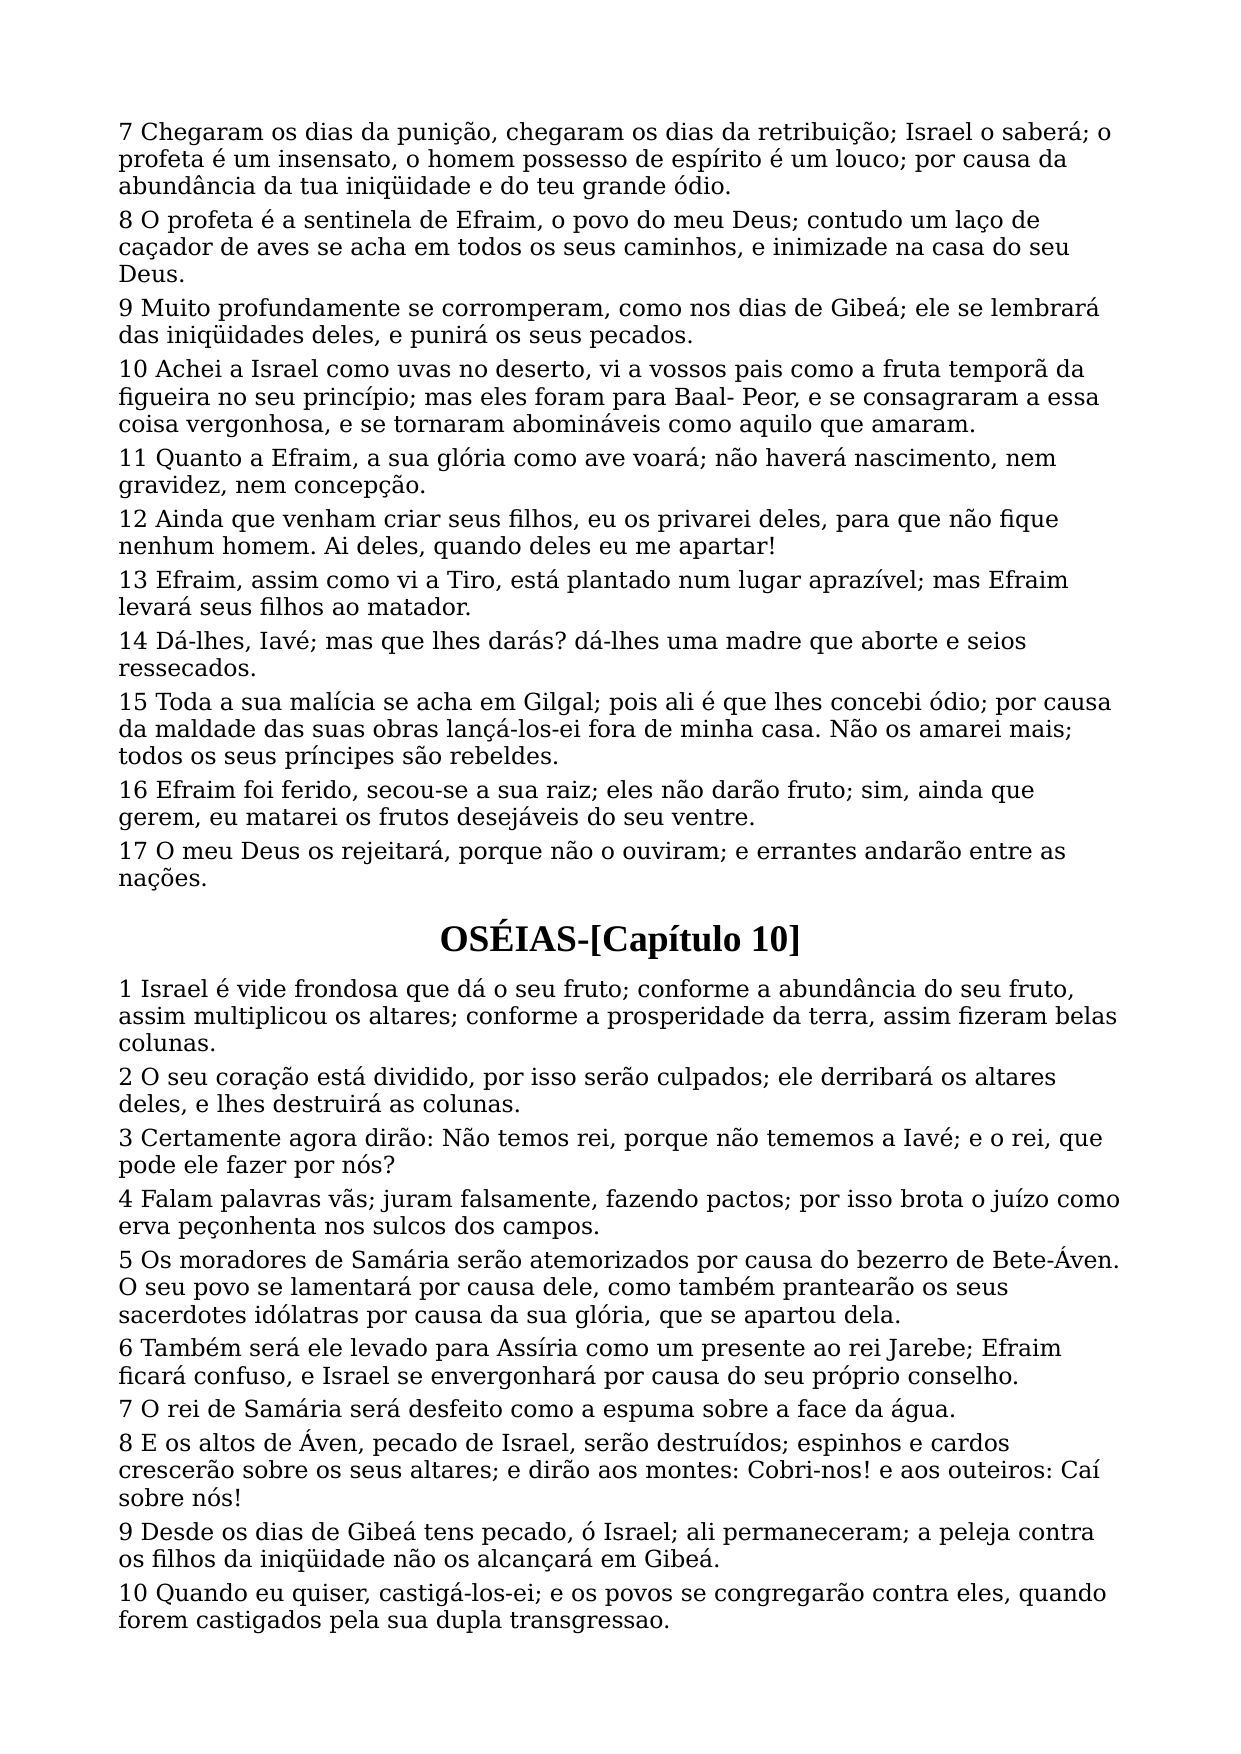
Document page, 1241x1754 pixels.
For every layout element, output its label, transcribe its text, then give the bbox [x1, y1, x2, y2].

text 6 Também será ele levado para Assíria como um presente ao rei Jarebe; Efraim ficará confuso, e Israel se envergonhará por causa do seu próprio conselho. [118, 1335, 1122, 1389]
text 11 Quanto a Efraim, a sua glória como ave voará; não haverá nascimento, nem gravidez, nem concepção. [118, 444, 1122, 499]
text 4 Falam palavras vãs; juram falsamente, fazendo pactos; por isso brota o juízo como erva peçonhenta nos sulcos dos campos. [118, 1186, 1122, 1240]
text 1 Israel é vide frondosa que dá o seu fruto; conforme a abundância do seu fruto, assim multiplicou os altares; conforme a prosperidade da terra, assim fizeram belas colunas. [118, 975, 1122, 1057]
text 14 Dá-lhes, Iavé; mas que lhes darás? dá-lhes uma madre que aborte e seios ressecados. [118, 627, 1122, 682]
text 9 Muito profundamente se corromperam, como nos dias de Gibeá; ele se lembrará das iniqüidades deles, e punirá os seus pecados. [118, 295, 1122, 349]
text 8 O profeta é a sentinela de Efraim, o povo do meu Deus; contudo um laço de caçador de aves se acha em todos os seus caminhos, e inimizade na casa do seu Deus. [118, 206, 1122, 288]
text 10 Quando eu quiser, castigá-los-ei; e os povos se congregarão contra eles, quando forem castigados pela sua dupla transgressao. [118, 1579, 1122, 1634]
text 9 Desde os dias de Gibeá tens pecado, ó Israel; ali permaneceram; a peleja contra os filhos da iniqüidade não os alcançará em Gibeá. [118, 1518, 1122, 1573]
text 8 E os altos de Áven, pecado de Israel, serão destruídos; espinhos e cardos crescerão sobre os seus altares; e dirão aos montes: Cobri-nos! e aos outeiros: Caí sobre nós! [118, 1430, 1122, 1512]
text 2 O seu coração está dividido, por isso serão culpados; ele derribará os altares deles, e lhes destruirá as colunas. [118, 1063, 1122, 1118]
text 7 Chegaram os dias da punição, chegaram os dias da retribuição; Israel o saberá; o profeta é um insensato, o homem possesso de espírito é um louco; por causa da abundância da tua iniqüidade e do teu grande ódio. [118, 118, 1122, 200]
text 5 Os moradores de Samária serão atemorizados por causa do bezerro de Bete-Áven. O seu povo se lamentará por causa dele, como também prantearão os seus sacerdotes idólatras por causa da sua glória, que se apartou dela. [118, 1247, 1122, 1328]
subtitle OSÉIAS-[Capítulo 10] [118, 916, 1122, 959]
text 12 Ainda que venham criar seus filhos, eu os privarei deles, para que não fique nenhum homem. Ai deles, quando deles eu me apartar! [118, 505, 1122, 560]
text 17 O meu Deus os rejeitará, porque não o ouviram; e errantes andarão entre as nações. [118, 838, 1122, 892]
text 15 Toda a sua malícia se acha em Gilgal; pois ali é que lhes concebi ódio; por causa da maldade das suas obras lançá-los-ei fora de minha casa. Não os amarei mais; todos os seus príncipes são rebeldes. [118, 688, 1122, 770]
text 13 Efraim, assim como vi a Tiro, está plantado num lugar aprazível; mas Efraim levará seus filhos ao matador. [118, 566, 1122, 621]
text 10 Achei a Israel como uvas no deserto, vi a vossos pais como a fruta temporã da figueira no seu princípio; mas eles foram para Baal- Peor, e se consagraram a essa coisa vergonhosa, e se tornaram abomináveis como aquilo que amaram. [118, 356, 1122, 438]
text 3 Certamente agora dirão: Não temos rei, porque não tememos a Iavé; e o rei, que pode ele fazer por nós? [118, 1124, 1122, 1179]
text 7 O rei de Samária será desfeito como a espuma sobre a face da água. [118, 1396, 1122, 1423]
text 16 Efraim foi ferido, secou-se a sua raiz; eles não darão fruto; sim, ainda que gerem, eu matarei os frutos desejáveis do seu ventre. [118, 777, 1122, 831]
